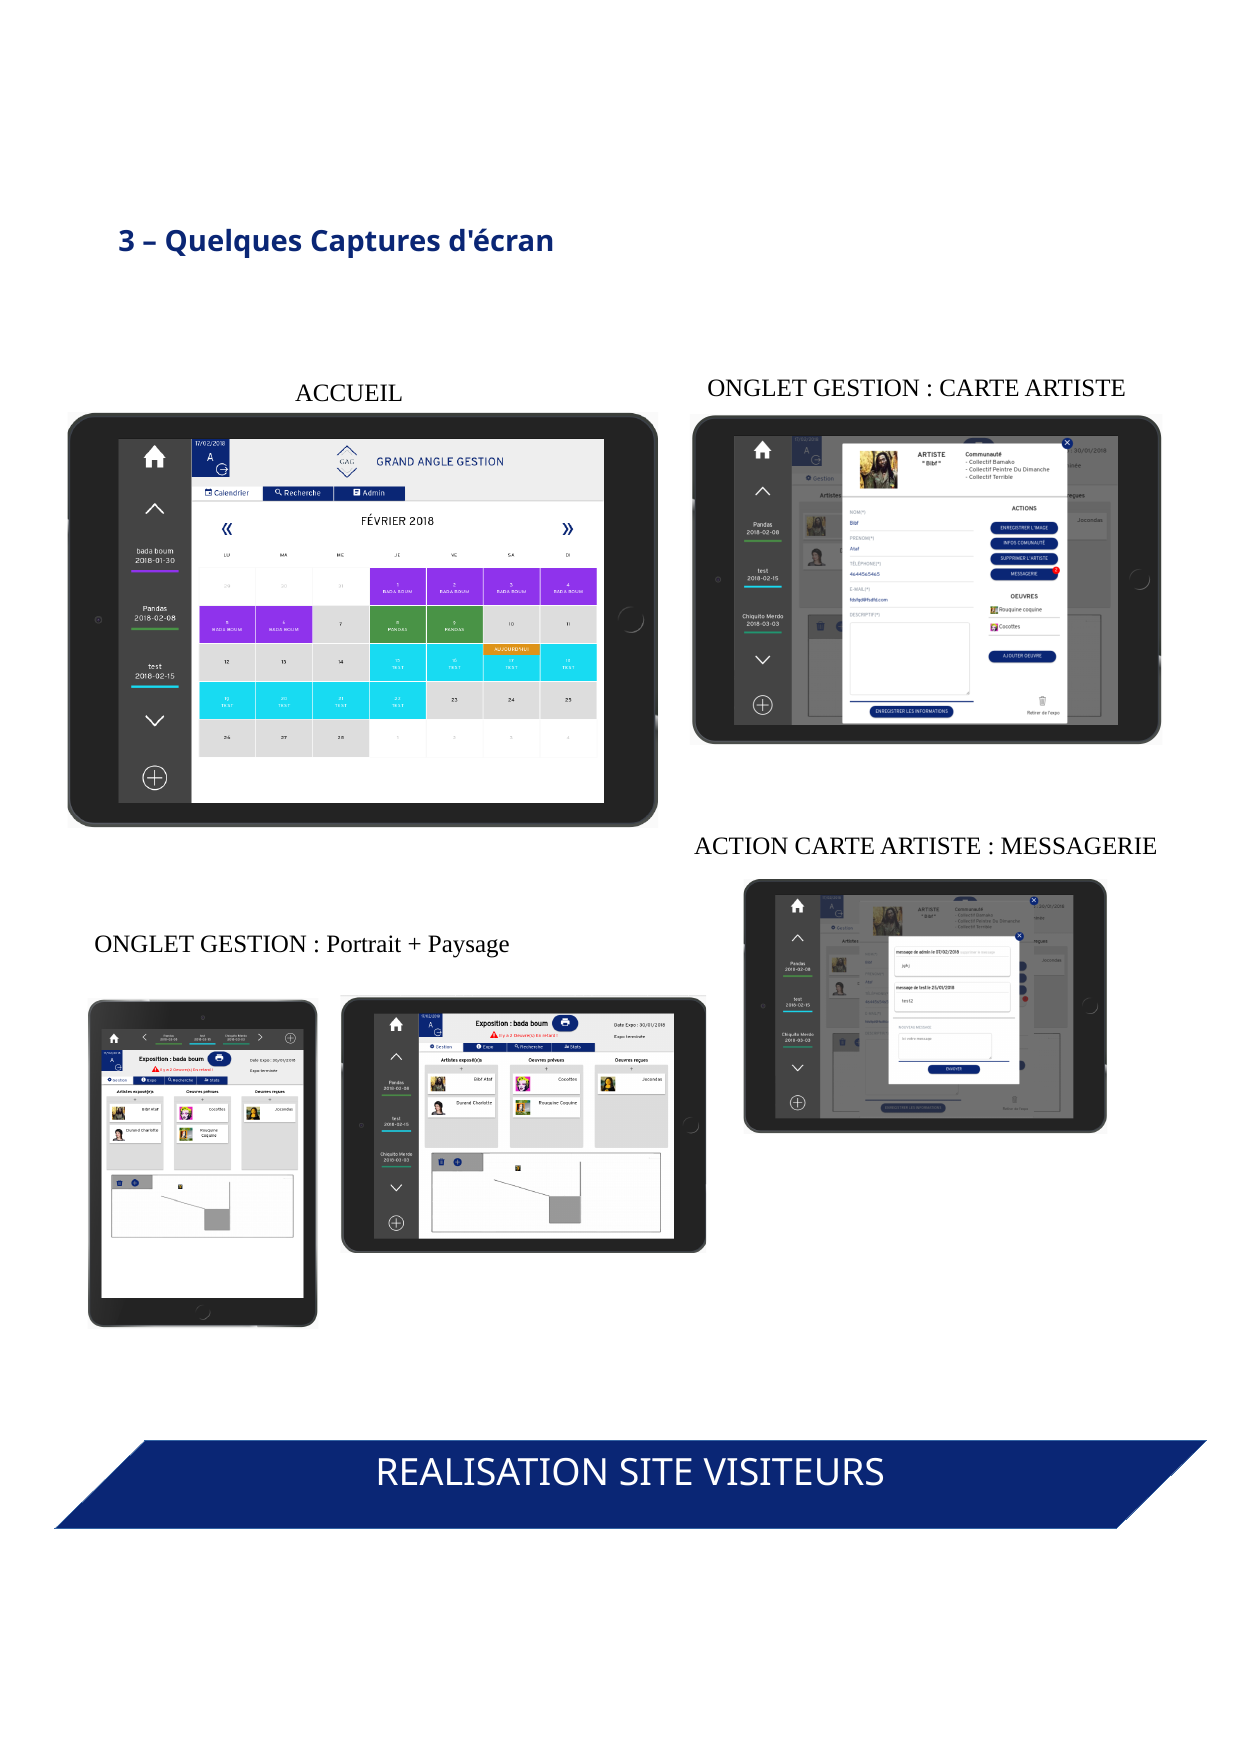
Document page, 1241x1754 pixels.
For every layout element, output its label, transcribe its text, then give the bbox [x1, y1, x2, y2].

picture [87, 998, 319, 1329]
text 3 – Quelques Captures d'écran [118, 220, 1122, 260]
picture [67, 412, 659, 828]
picture [689, 414, 1163, 745]
picture [340, 995, 707, 1253]
picture [743, 879, 1108, 1134]
